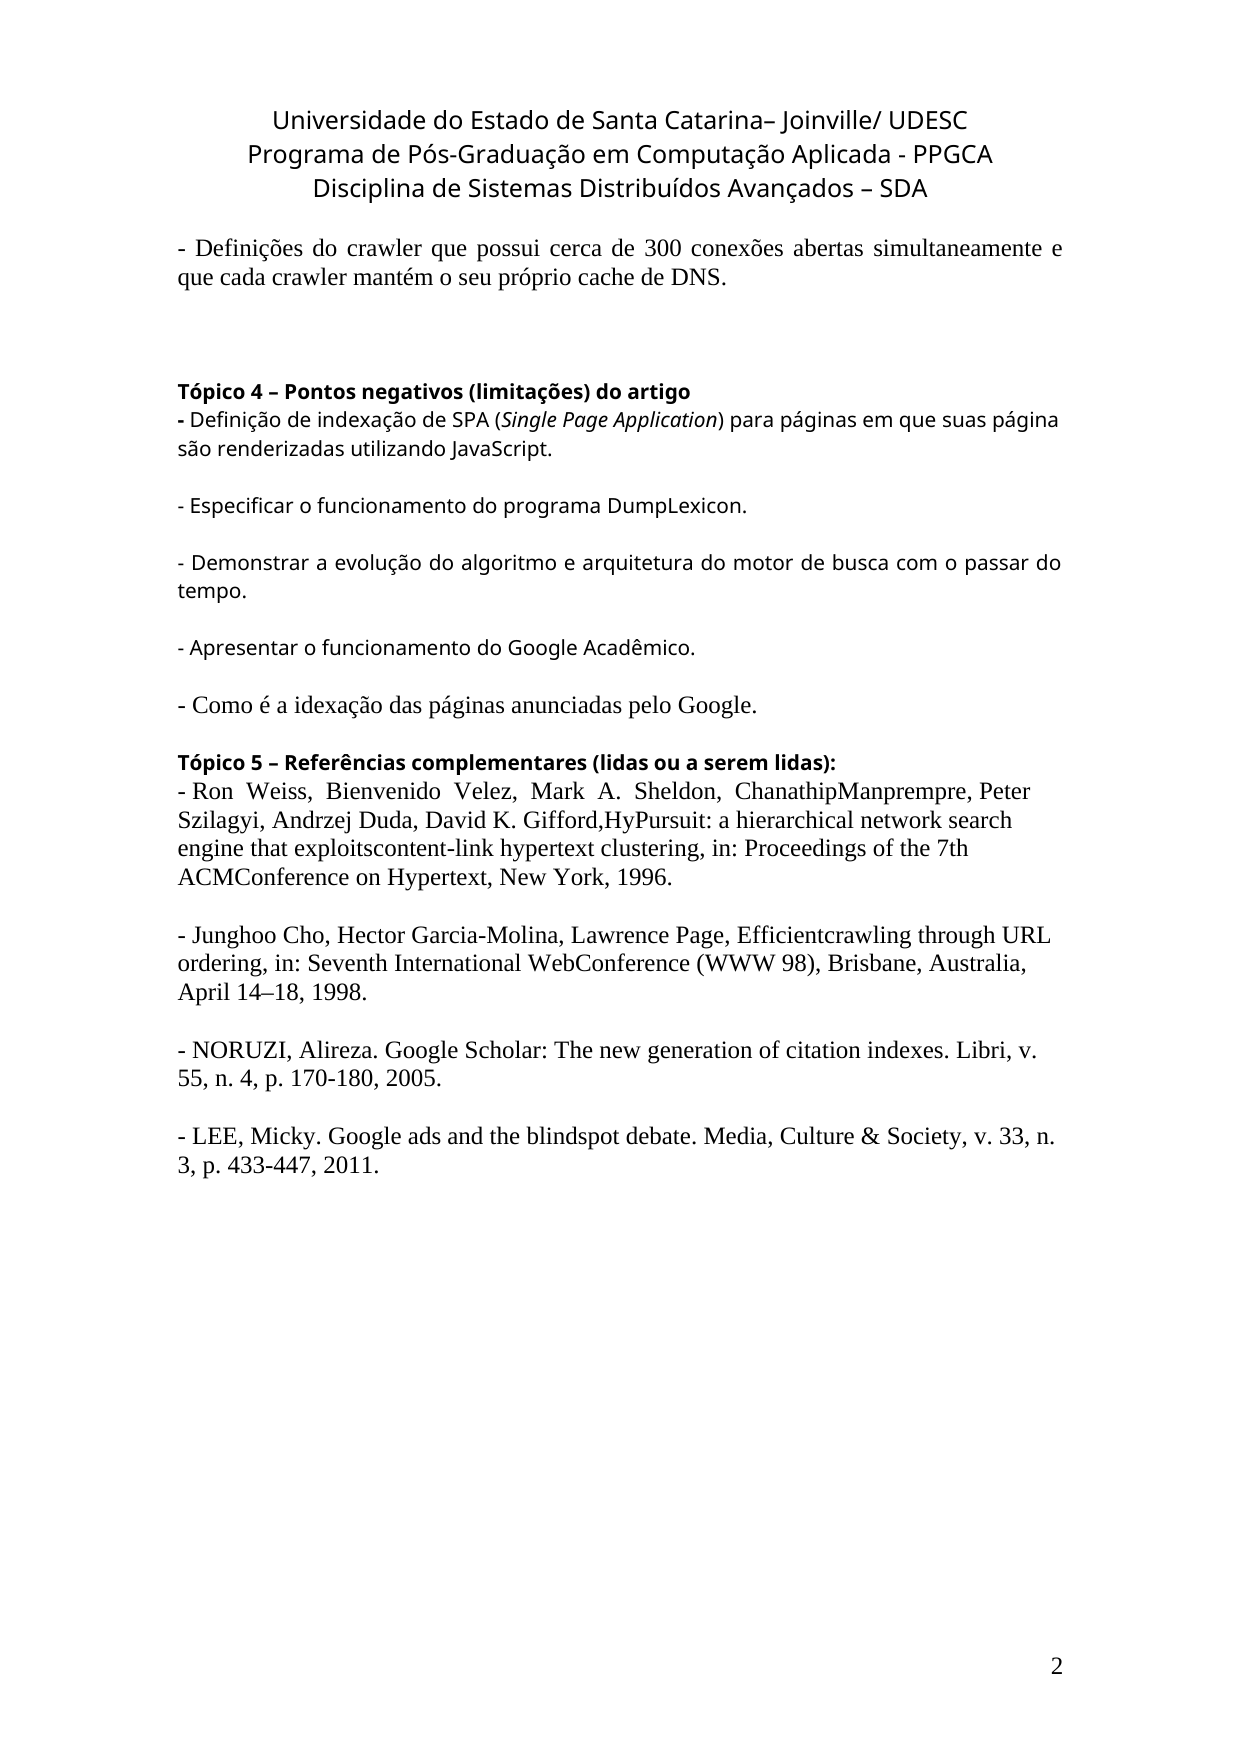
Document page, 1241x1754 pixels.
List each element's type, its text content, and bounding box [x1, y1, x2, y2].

text - Ron Weiss, Bienvenido Velez, Mark A. Sheldon, ChanathipManprempre, Peter Szilagyi, Andrzej Duda, David K. Gifford,HyPursuit: a hierarchical network search engine that exploitscontent-link hypertext clustering, in: Proceedings of the 7th ACMConference on Hypertext, New York, 1996. [177, 776, 1063, 891]
text Tópico 4 – Pontos negativos (limitações) do artigo [177, 377, 1063, 405]
text - Demonstrar a evolução do algoritmo e arquitetura do motor de busca com o passar do tempo. [177, 548, 1063, 604]
text - Especificar o funcionamento do programa DumpLexicon. [177, 491, 1063, 519]
text Tópico 5 – Referências complementares (lidas ou a serem lidas): [177, 748, 1063, 776]
text - Como é a idexação das páginas anunciadas pelo Google. [177, 690, 1063, 719]
text - Definições do crawler que possui cerca de 300 conexões abertas simultaneamente e que cada crawler mantém o seu próprio cache de DNS. [177, 233, 1063, 291]
text - Apresentar o funcionamento do Google Acadêmico. [177, 633, 1063, 662]
text - NORUZI, Alireza. Google Scholar: The new generation of citation indexes. Libri, v. 55, n. 4, p. 170-180, 2005. [177, 1035, 1063, 1092]
text - LEE, Micky. Google ads and the blindspot debate. Media, Culture & Society, v. 33, n. 3, p. 433-447, 2011. [177, 1121, 1063, 1178]
text - Junghoo Cho, Hector Garcia-Molina, Lawrence Page, Efficientcrawling through URL ordering, in: Seventh International WebConference (WWW 98), Brisbane, Australia, April 14–18, 1998. [177, 920, 1063, 1006]
text - Definição de indexação de SPA (Single Page Application) para páginas em que suas página são renderizadas utilizando JavaScript. [177, 405, 1063, 462]
